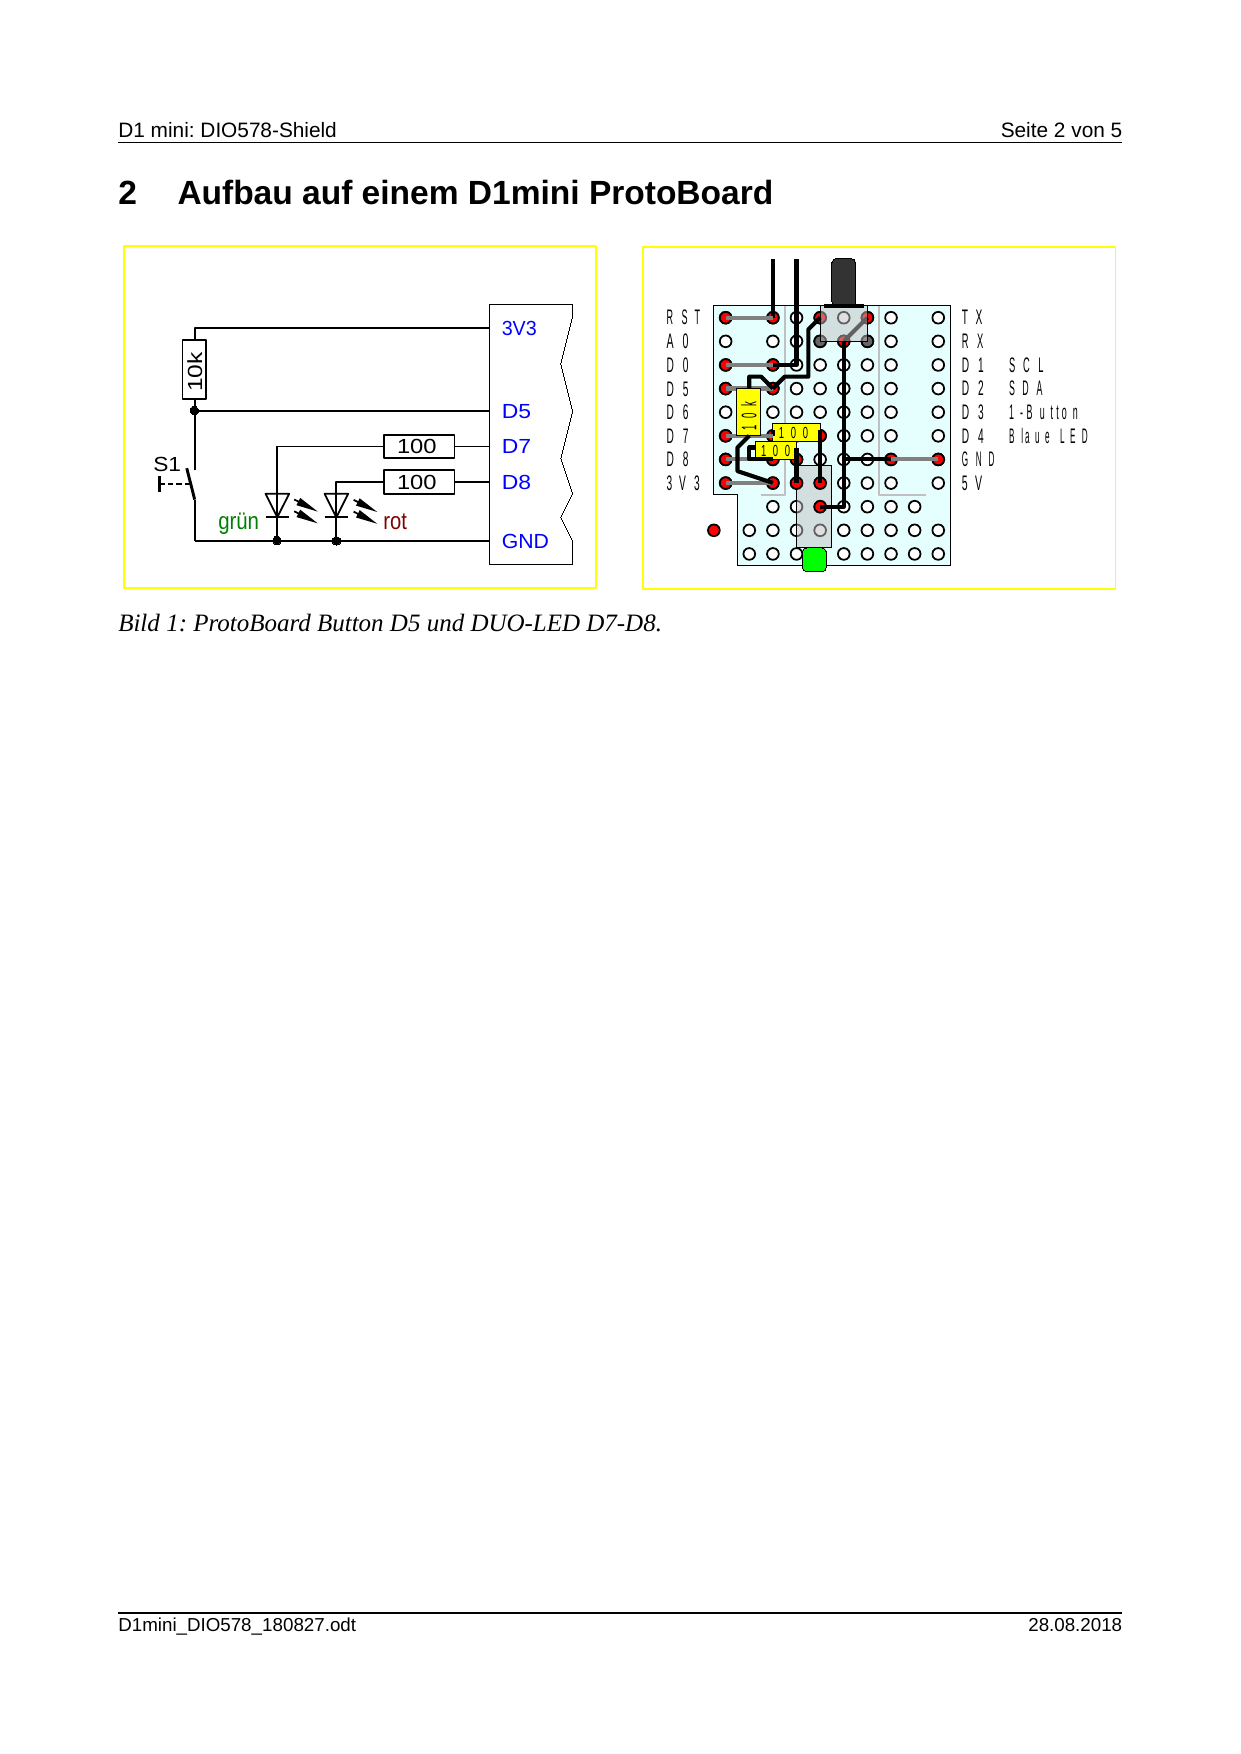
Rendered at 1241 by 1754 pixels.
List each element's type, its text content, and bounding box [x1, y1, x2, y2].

table_header [118, 240, 620, 596]
subtitle Aufbau auf einem D1mini ProtoBoard [118, 173, 1122, 211]
text Bild 1: ProtoBoard Button D5 und DUO-LED D7-D8. [118, 608, 1122, 637]
table_header [620, 240, 1122, 596]
